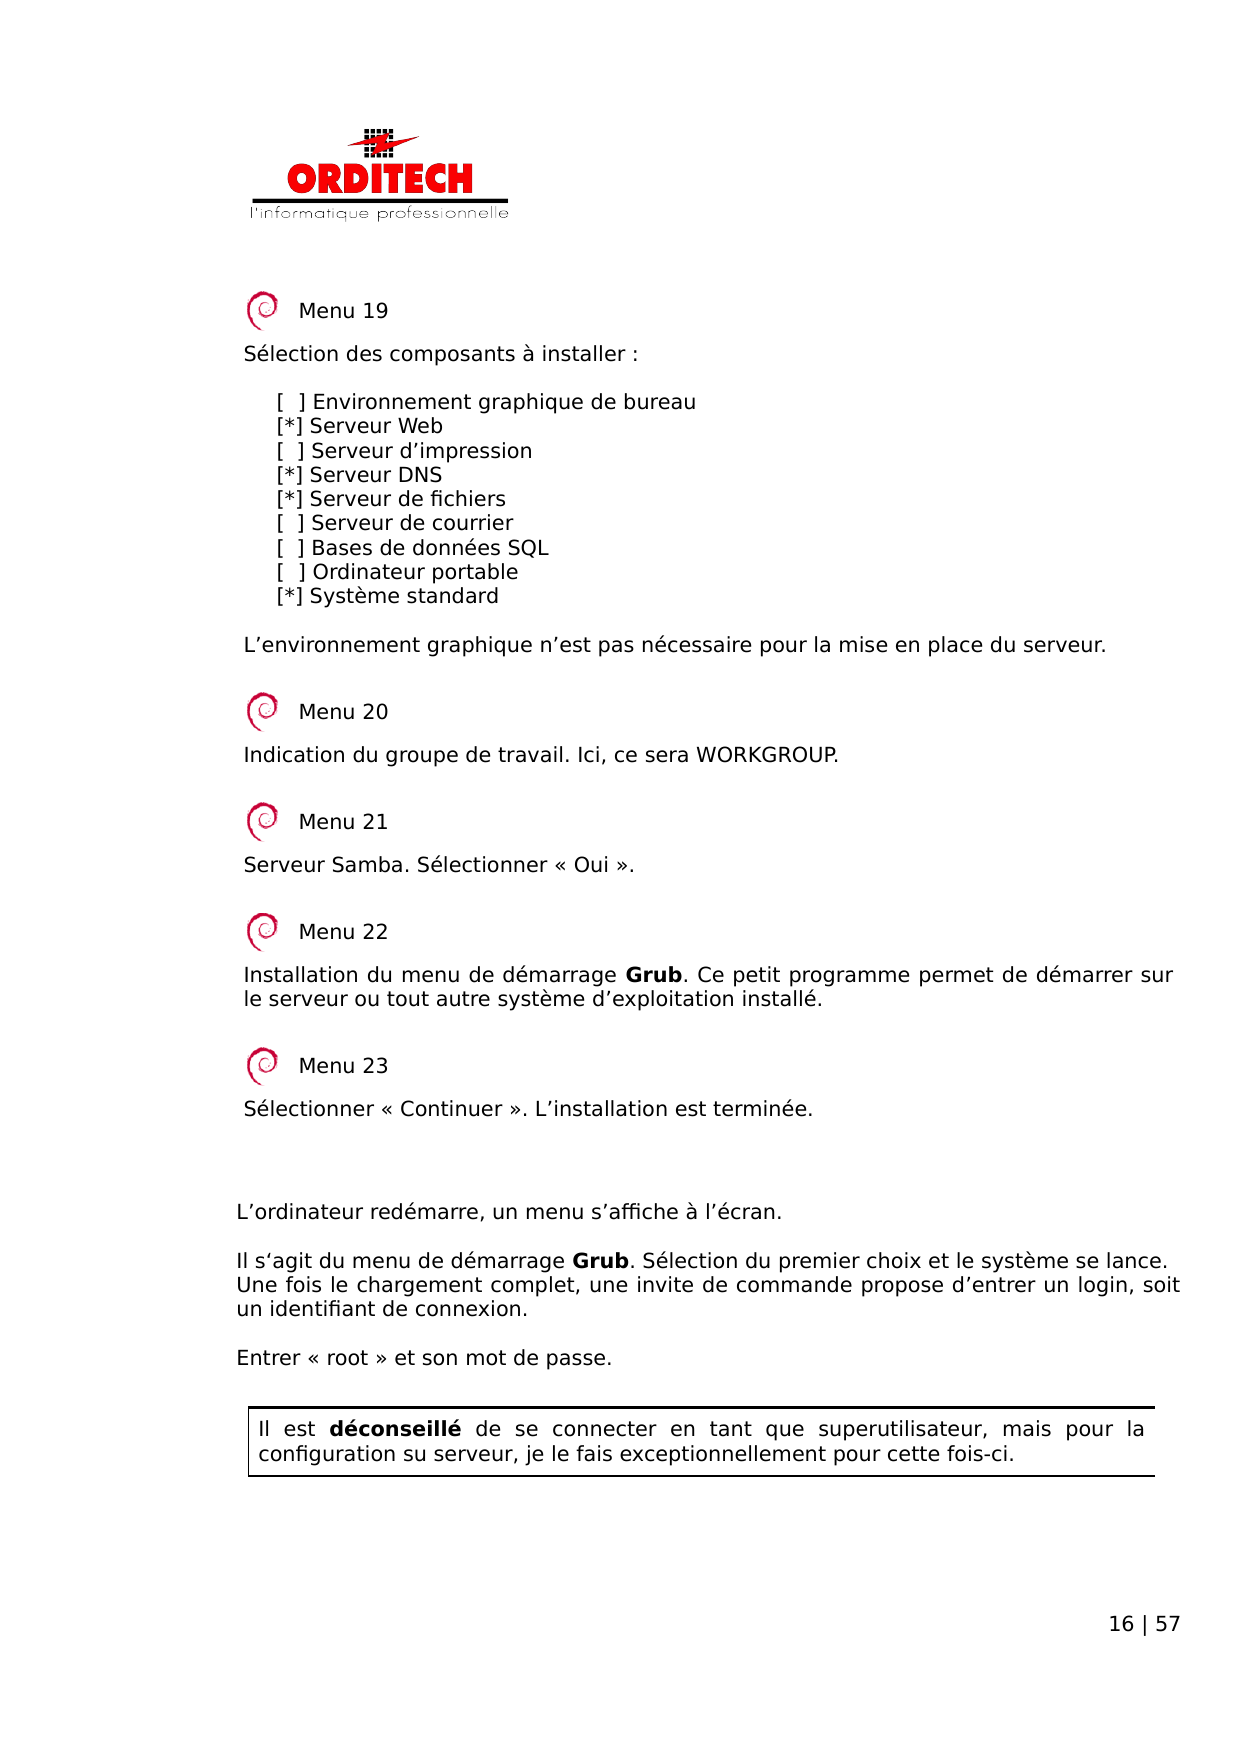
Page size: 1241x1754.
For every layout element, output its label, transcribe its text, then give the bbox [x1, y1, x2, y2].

table_cell Serveur Samba. Sélectionner « Oui ». [238, 847, 1179, 907]
table_cell [238, 1042, 292, 1092]
text Entrer « root » et son mot de passe. [236, 1346, 1181, 1370]
text L’ordinateur redémarre, un menu s’affiche à l’écran. [236, 1200, 1181, 1224]
picture [236, 118, 527, 232]
table_cell Menu 22 [293, 907, 1179, 957]
text Il est déconseillé de se connecter en tant que superutilisateur, mais pour la configuration su serveur, je le fais exceptionnellement pour cette fois-ci. [258, 1417, 1146, 1466]
picture [243, 692, 282, 732]
picture [243, 1047, 282, 1086]
table_cell Menu 21 [293, 797, 1179, 847]
table_cell [238, 907, 292, 957]
table_cell Sélection des composants à installer : [ ] Environnement graphique de bureau [*] Serveur Web [ ] Serveur d’impression [*] Serveur DNS [*] Serveur de fichiers [ ] Serveur de courrier [ ] Bases de données SQL [ ] Ordinateur portable [*] Système standard L’environnement graphique n’est pas nécessaire pour la mise en place du serveur. [238, 336, 1179, 687]
picture [243, 802, 282, 842]
table_cell Sélectionner « Continuer ». L’installation est terminée. [238, 1092, 1179, 1152]
table_cell Installation du menu de démarrage Grub. Ce petit programme permet de démarrer sur le serveur ou tout autre système d’exploitation installé. [238, 958, 1179, 1042]
table_cell Menu 20 [293, 687, 1179, 737]
text Il s‘agit du menu de démarrage Grub. Sélection du premier choix et le système se lance. [236, 1249, 1181, 1273]
table_cell Indication du groupe de travail. Ici, ce sera WORKGROUP. [238, 737, 1179, 797]
table_cell [238, 797, 292, 847]
table_header Menu 19 [293, 286, 1179, 336]
table_cell Menu 23 [293, 1042, 1179, 1092]
table_header [238, 286, 292, 336]
text Une fois le chargement complet, une invite de commande propose d’entrer un login, soit un identifiant de connexion. [236, 1273, 1181, 1322]
picture [243, 291, 282, 331]
picture [243, 913, 282, 952]
table_cell [238, 687, 292, 737]
